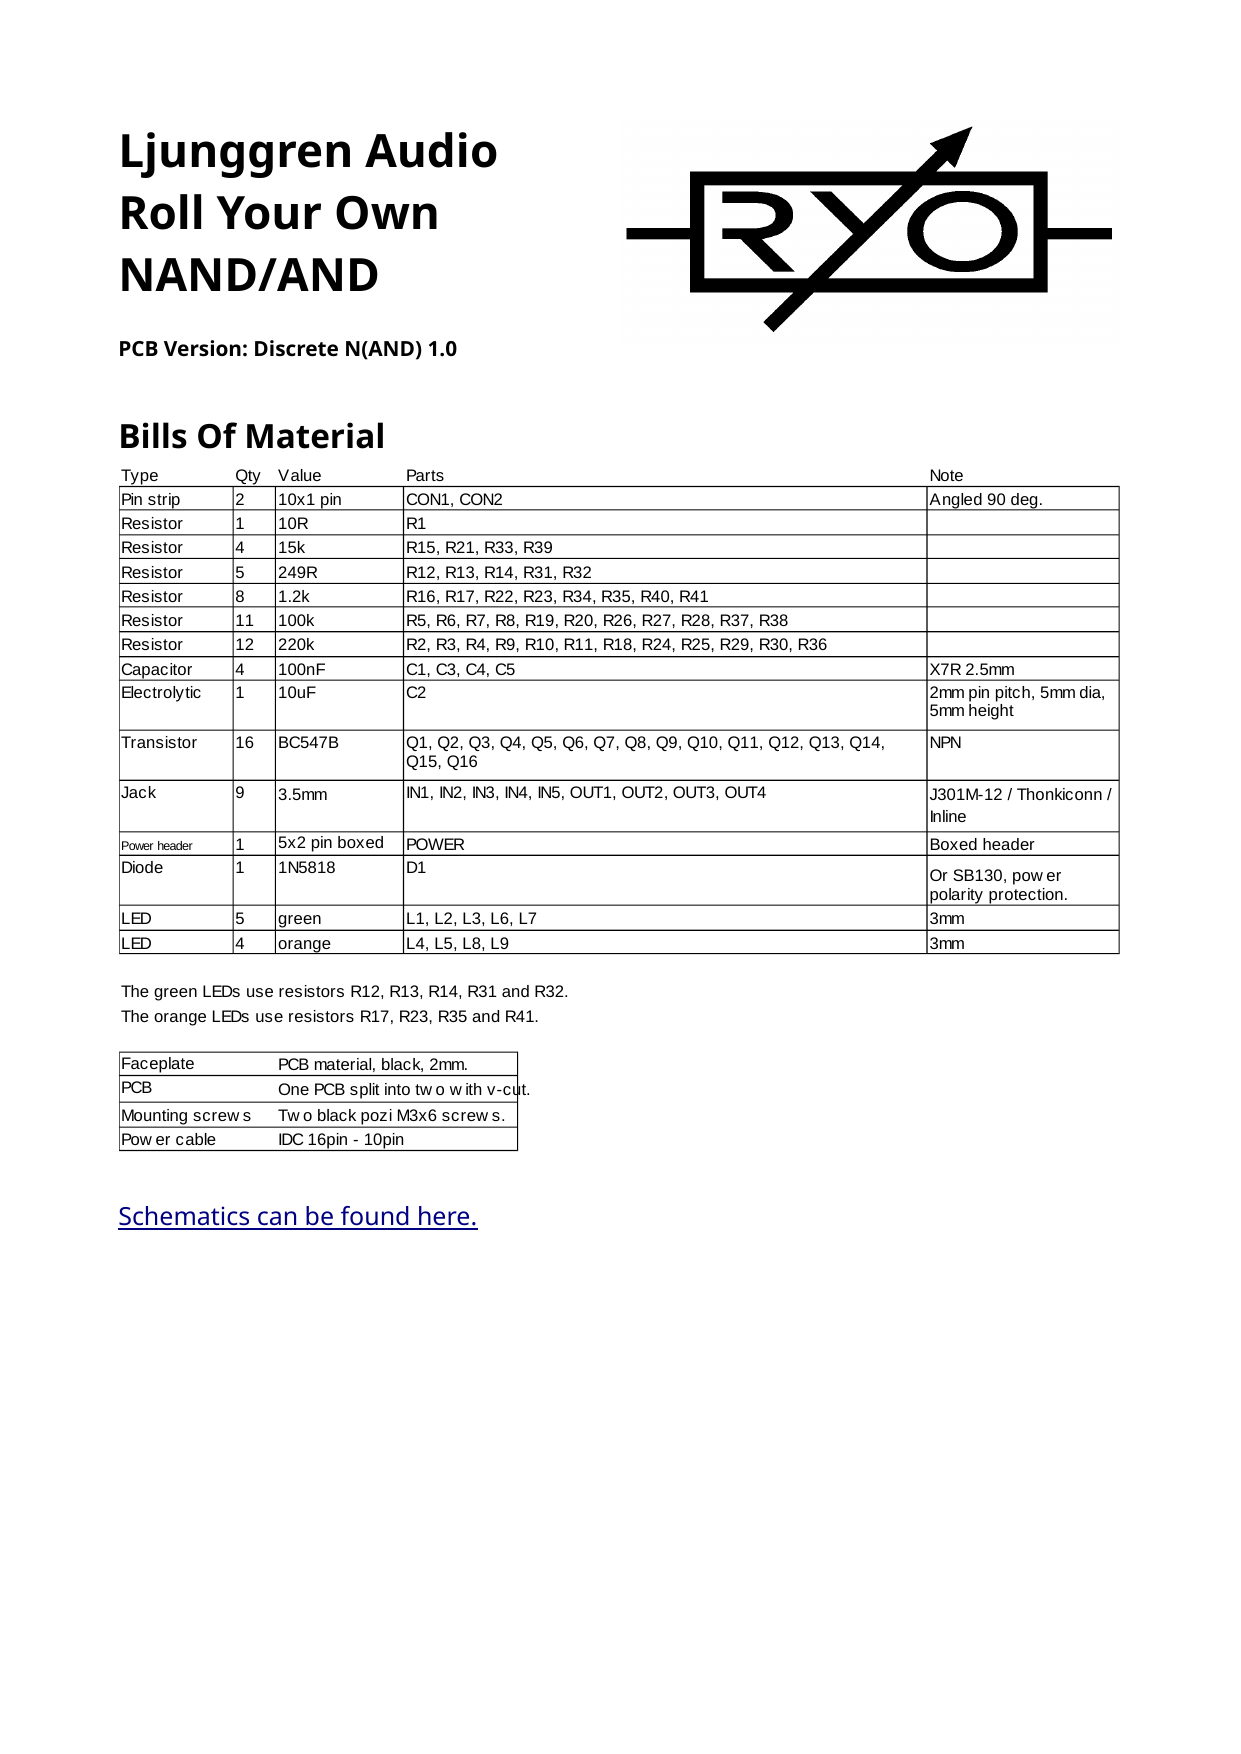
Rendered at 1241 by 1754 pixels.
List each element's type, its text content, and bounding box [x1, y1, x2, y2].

text Ljunggren Audio [118, 118, 620, 181]
picture [620, 118, 1122, 346]
text NAND/AND [118, 243, 620, 305]
text Roll Your Own [118, 181, 620, 243]
text PCB Version: Discrete N(AND) 1.0 [118, 334, 1122, 362]
text Bills Of Material [118, 413, 1122, 459]
text Schematics can be found here. [118, 1199, 1122, 1233]
